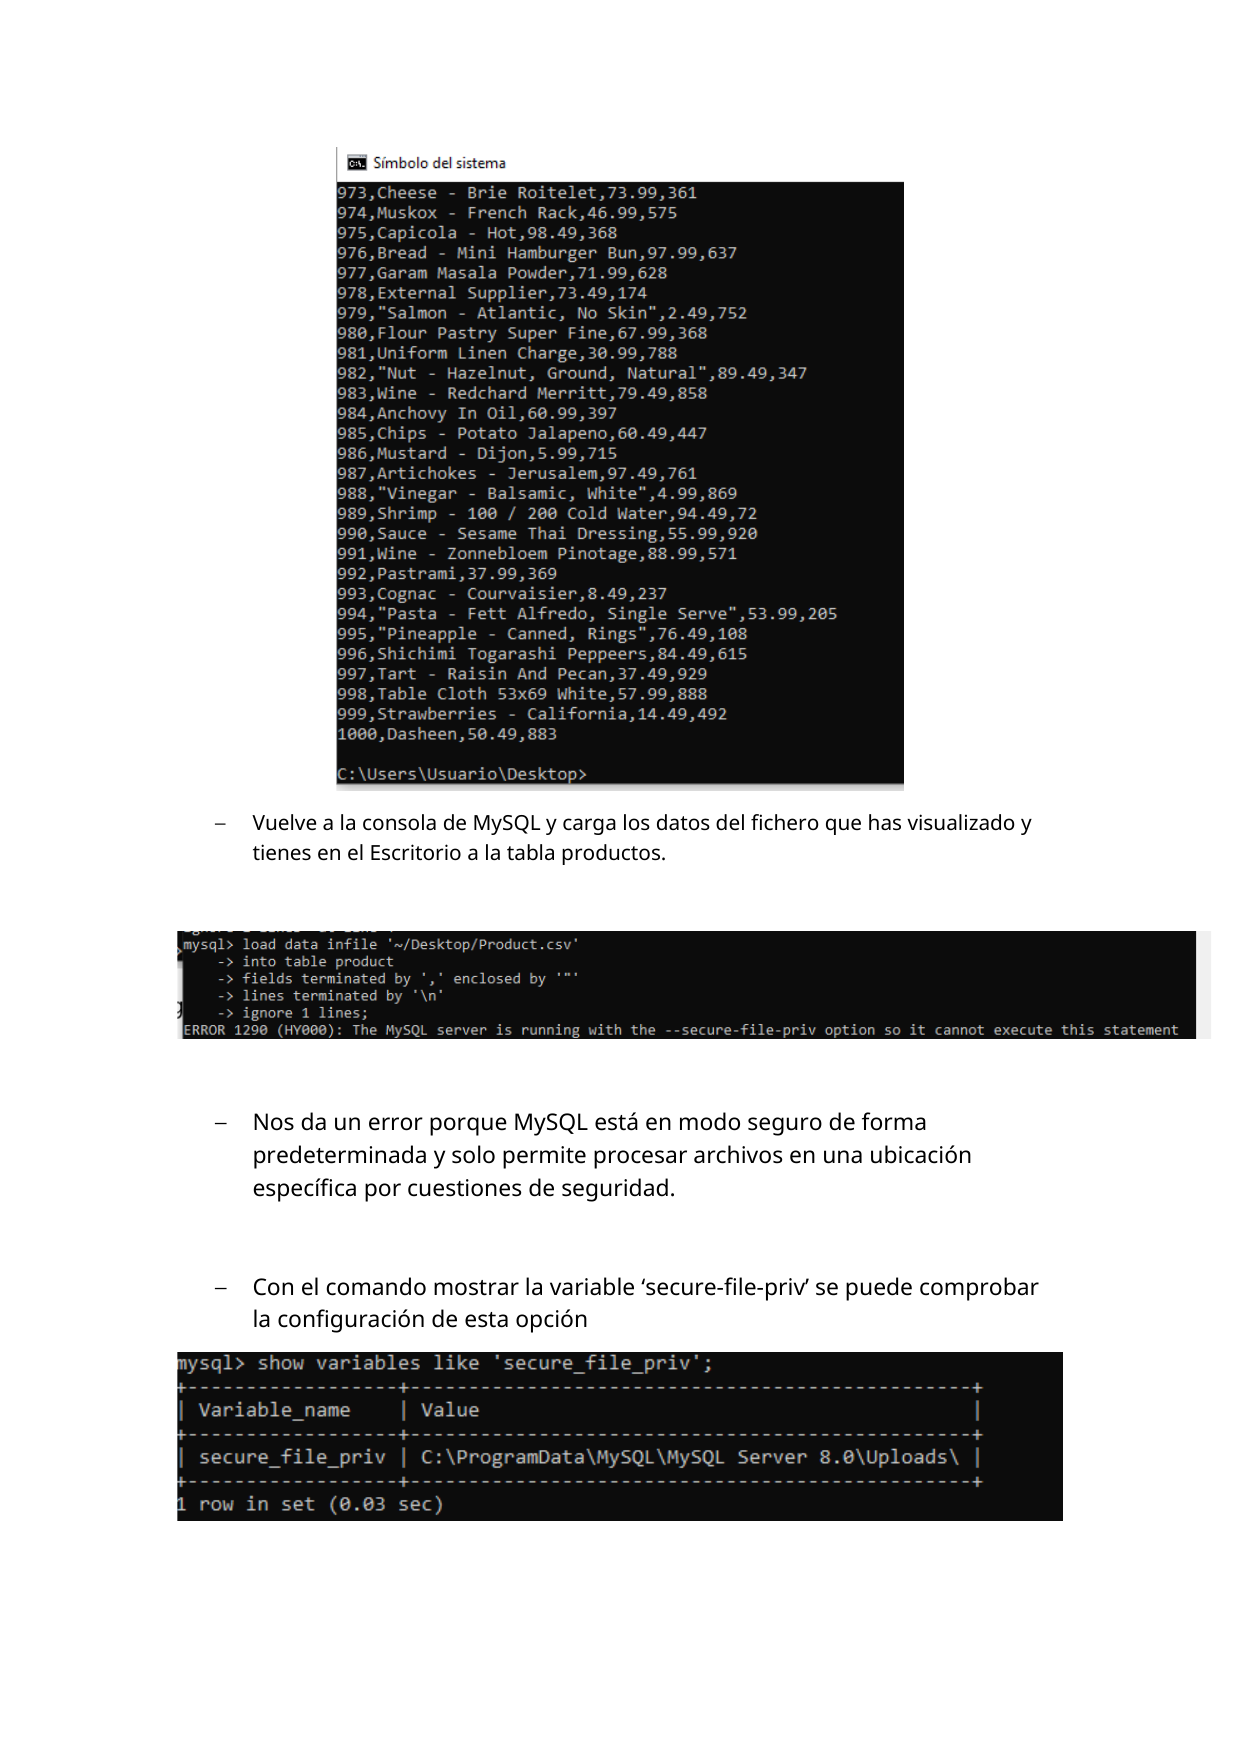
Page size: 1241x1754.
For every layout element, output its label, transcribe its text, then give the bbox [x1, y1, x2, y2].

list Con el comando mostrar la variable ‘secure-file-priv’ se puede comprobar la configuración de esta opción [215, 1271, 1063, 1334]
list Vuelve a la consola de MySQL y carga los datos del fichero que has visualizado y tienes en el Escritorio a la tabla productos. [215, 808, 1063, 866]
list Nos da un error porque MySQL está en modo seguro de forma predeterminada y solo permite procesar archivos en una ubicación específica por cuestiones de seguridad. [215, 1106, 1063, 1203]
